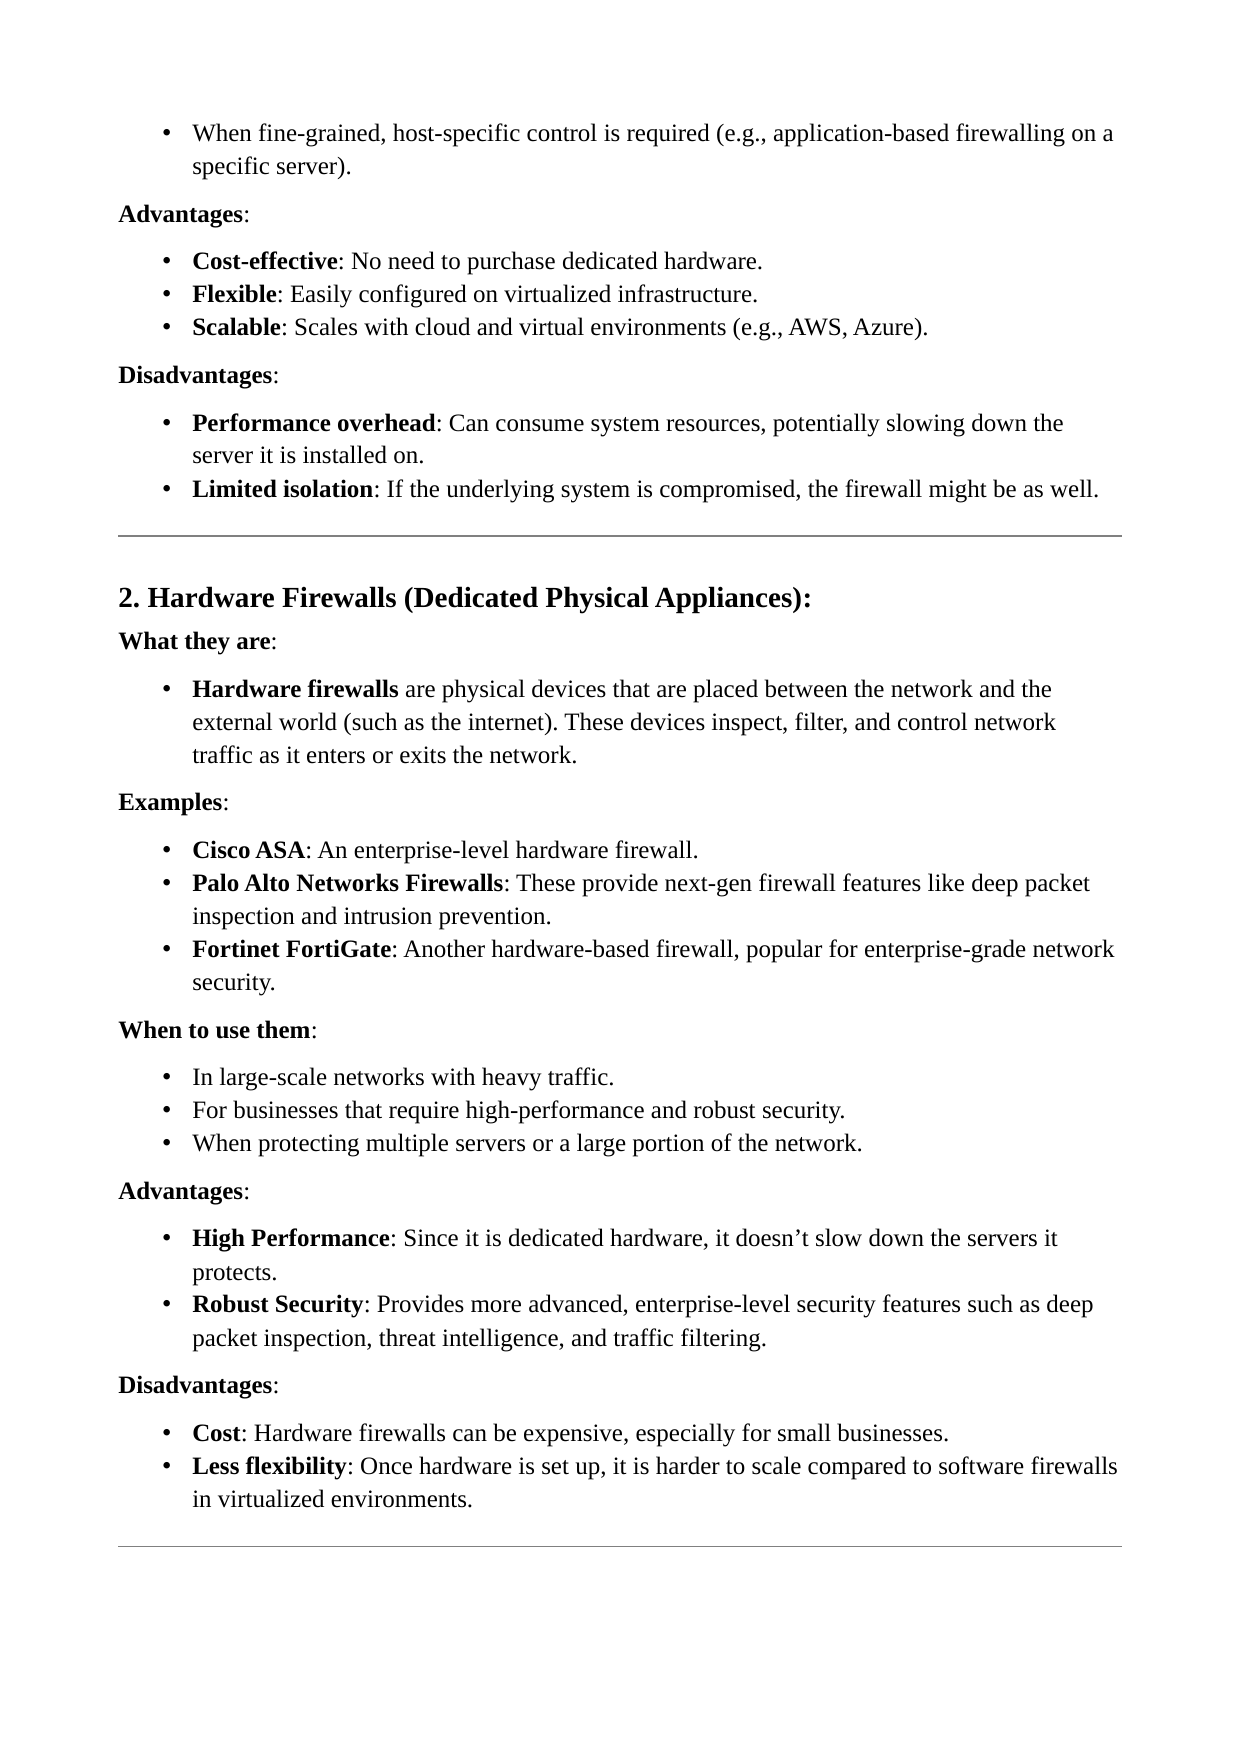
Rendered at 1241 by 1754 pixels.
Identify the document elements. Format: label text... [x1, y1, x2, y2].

text Examples: [118, 787, 1122, 816]
text Disadvantages: [118, 360, 1122, 389]
text Advantages: [118, 199, 1122, 227]
list Fortinet FortiGate: Another hardware-based firewall, popular for enterprise-grade network security. [162, 934, 1122, 996]
list Less flexibility: Once hardware is set up, it is harder to scale compared to software firewalls in virtualized environments. [162, 1451, 1122, 1513]
subtitle 2. Hardware Firewalls (Dedicated Physical Appliances): [118, 580, 1122, 614]
list In large-scale networks with heavy traffic. [162, 1062, 1122, 1091]
list Palo Alto Networks Firewalls: These provide next-gen firewall features like deep packet inspection and intrusion prevention. [162, 868, 1122, 930]
list Performance overhead: Can consume system resources, potentially slowing down the server it is installed on. [162, 408, 1122, 469]
list Robust Security: Provides more advanced, enterprise-level security features such as deep packet inspection, threat intelligence, and traffic filtering. [162, 1289, 1122, 1351]
list Limited isolation: If the underlying system is compromised, the firewall might be as well. [162, 474, 1122, 502]
list Hardware firewalls are physical devices that are placed between the network and the external world (such as the internet). These devices inspect, filter, and control network traffic as it enters or exits the network. [162, 674, 1122, 768]
list When fine-grained, host-specific control is required (e.g., application-based firewalling on a specific server). [162, 118, 1122, 180]
list Scalable: Scales with cloud and virtual environments (e.g., AWS, Azure). [162, 312, 1122, 341]
list Cisco ASA: An enterprise-level hardware firewall. [162, 835, 1122, 864]
text When to use them: [118, 1015, 1122, 1043]
list When protecting multiple servers or a large portion of the network. [162, 1128, 1122, 1157]
list Cost-effective: No need to purchase dedicated hardware. [162, 246, 1122, 275]
text What they are: [118, 626, 1122, 655]
list Cost: Hardware firewalls can be expensive, especially for small businesses. [162, 1418, 1122, 1447]
text Disadvantages: [118, 1370, 1122, 1399]
list For businesses that require high-performance and robust security. [162, 1095, 1122, 1124]
list Flexible: Easily configured on virtualized infrastructure. [162, 279, 1122, 308]
text Advantages: [118, 1176, 1122, 1205]
list High Performance: Since it is dedicated hardware, it doesn’t slow down the servers it protects. [162, 1223, 1122, 1285]
